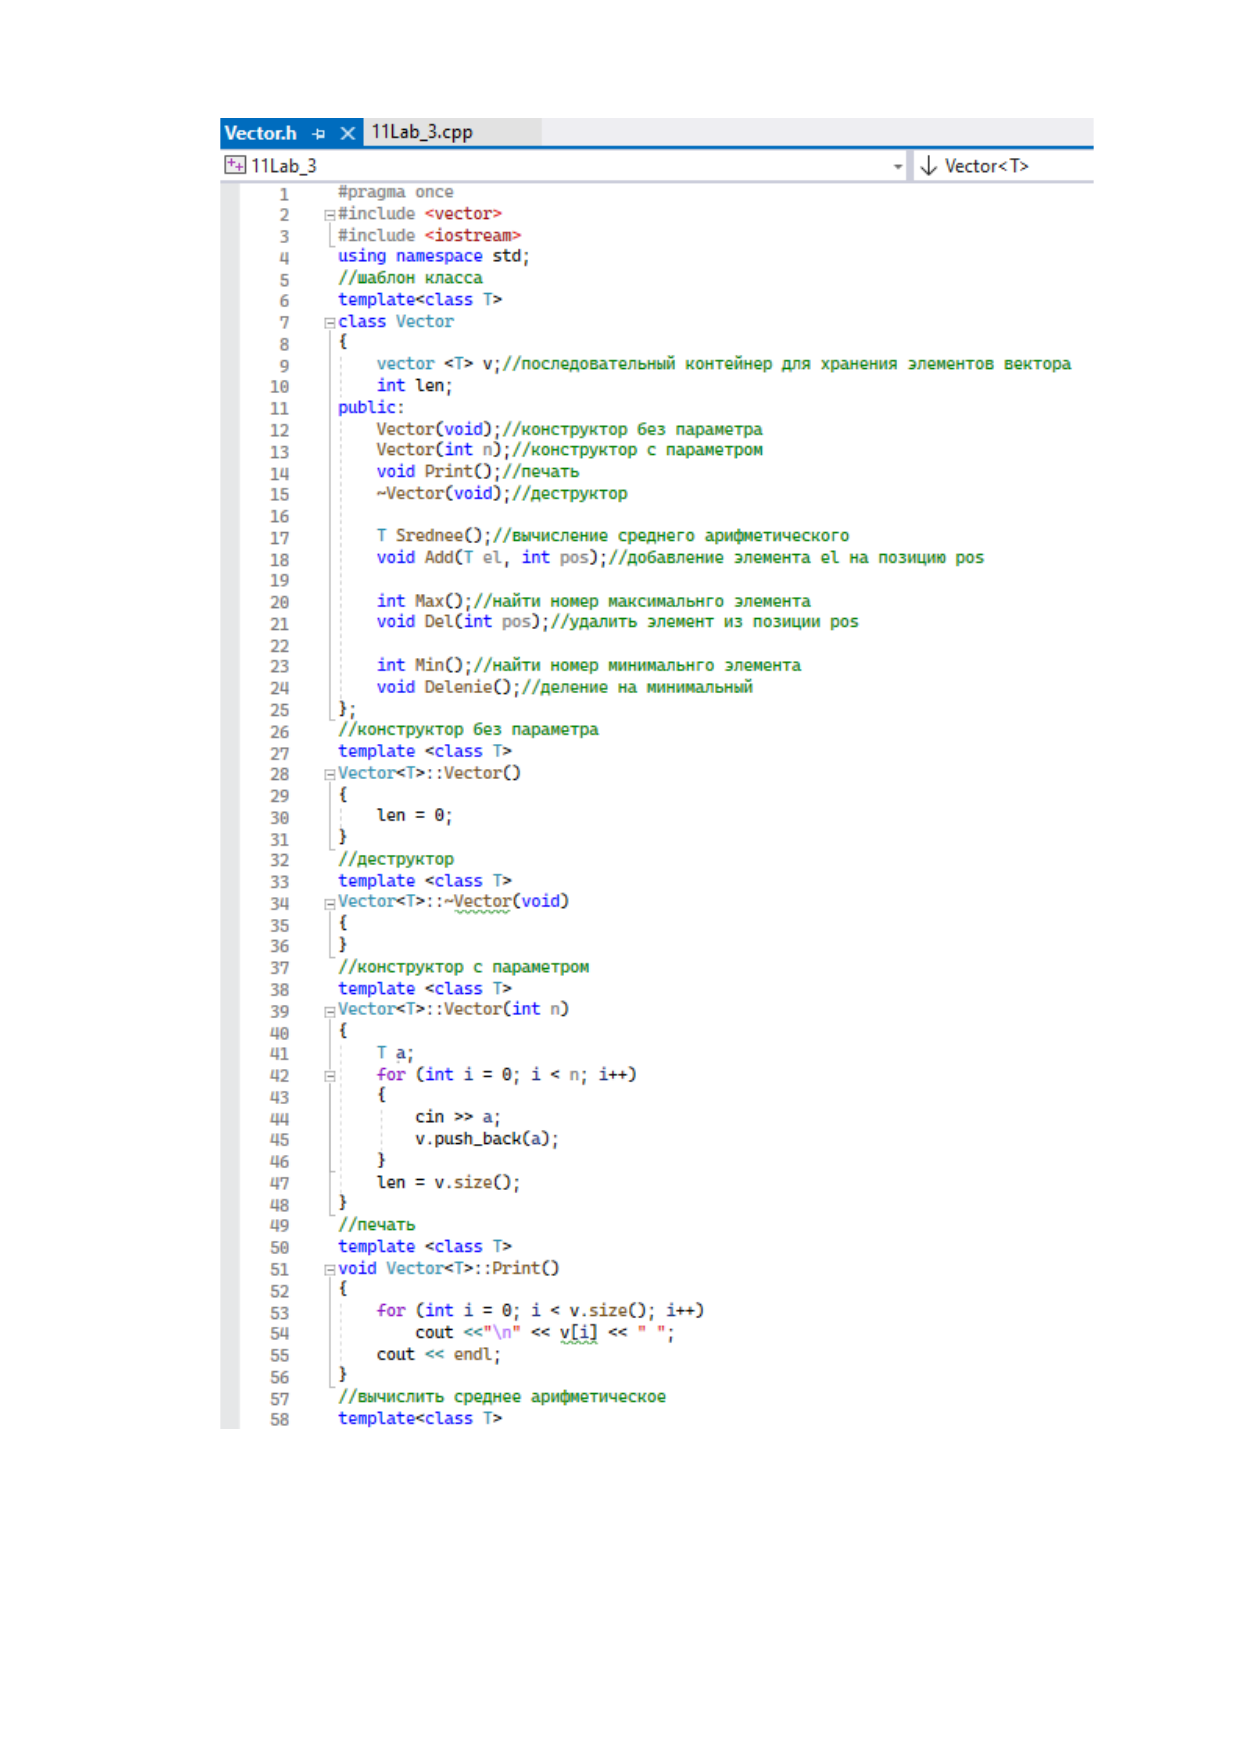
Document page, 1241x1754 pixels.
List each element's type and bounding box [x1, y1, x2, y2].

picture [220, 118, 1094, 1429]
